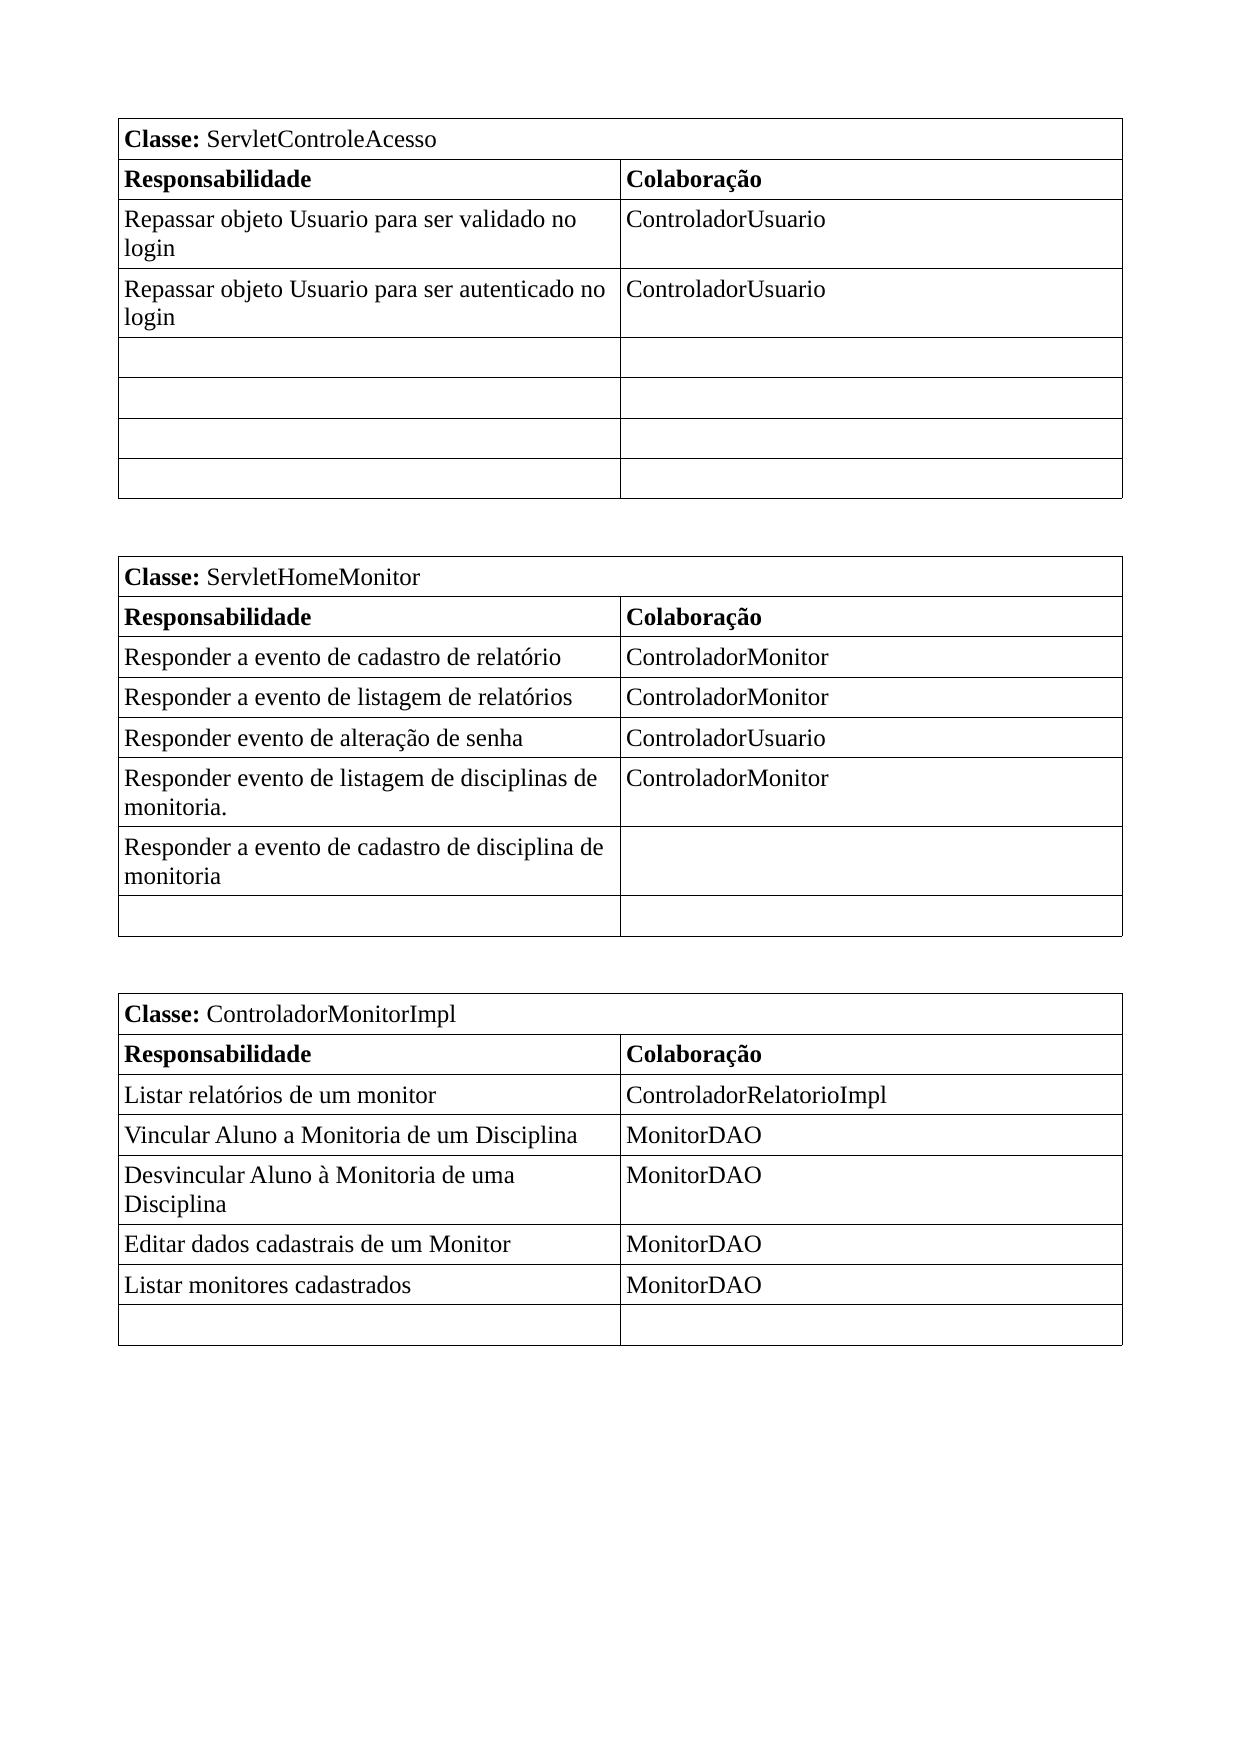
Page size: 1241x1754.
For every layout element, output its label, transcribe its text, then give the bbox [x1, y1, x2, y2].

table_cell Responder a evento de cadastro de relatório [119, 637, 620, 677]
table_cell Responder a evento de cadastro de disciplina de monitoria [119, 827, 620, 895]
table_cell [621, 378, 1122, 417]
table_cell [621, 827, 1122, 895]
table_header Classe: ControladorMonitorImpl [119, 994, 1122, 1034]
table_cell MonitorDAO [621, 1225, 1122, 1264]
table_cell ControladorUsuario [621, 200, 1122, 268]
table_cell Colaboração [621, 1035, 1122, 1074]
table_cell Responder a evento de listagem de relatórios [119, 678, 620, 717]
table_cell MonitorDAO [621, 1156, 1122, 1224]
table_cell Colaboração [621, 160, 1122, 199]
table_cell [621, 1305, 1122, 1344]
table_header Classe: ServletControleAcesso [119, 119, 1122, 158]
table_cell [119, 896, 620, 936]
table_cell MonitorDAO [621, 1265, 1122, 1304]
table_cell ControladorUsuario [621, 269, 1122, 337]
table_cell Responsabilidade [119, 1035, 620, 1074]
table_cell [621, 459, 1122, 498]
table_cell Repassar objeto Usuario para ser autenticado no login [119, 269, 620, 337]
table_cell ControladorMonitor [621, 758, 1122, 826]
table_cell [119, 459, 620, 498]
table_cell ControladorMonitor [621, 678, 1122, 717]
table_header Classe: ServletHomeMonitor [119, 557, 1122, 596]
table_cell MonitorDAO [621, 1115, 1122, 1154]
table_cell [621, 419, 1122, 458]
table_cell Vincular Aluno a Monitoria de um Disciplina [119, 1115, 620, 1154]
table_cell Responder evento de listagem de disciplinas de monitoria. [119, 758, 620, 826]
table_cell ControladorRelatorioImpl [621, 1075, 1122, 1114]
table_cell Responsabilidade [119, 597, 620, 636]
table_cell Responder evento de alteração de senha [119, 718, 620, 757]
table_cell Listar monitores cadastrados [119, 1265, 620, 1304]
table_cell Listar relatórios de um monitor [119, 1075, 620, 1114]
table_cell Colaboração [621, 597, 1122, 636]
table_cell [119, 378, 620, 417]
table_cell ControladorUsuario [621, 718, 1122, 757]
table_cell [119, 338, 620, 377]
table_cell [621, 338, 1122, 377]
table_cell Editar dados cadastrais de um Monitor [119, 1225, 620, 1264]
table_cell [119, 419, 620, 458]
table_cell [119, 1305, 620, 1344]
table_cell Repassar objeto Usuario para ser validado no login [119, 200, 620, 268]
table_cell Responsabilidade [119, 160, 620, 199]
table_cell ControladorMonitor [621, 637, 1122, 677]
table_cell Desvincular Aluno à Monitoria de uma Disciplina [119, 1156, 620, 1224]
table_cell [621, 896, 1122, 936]
